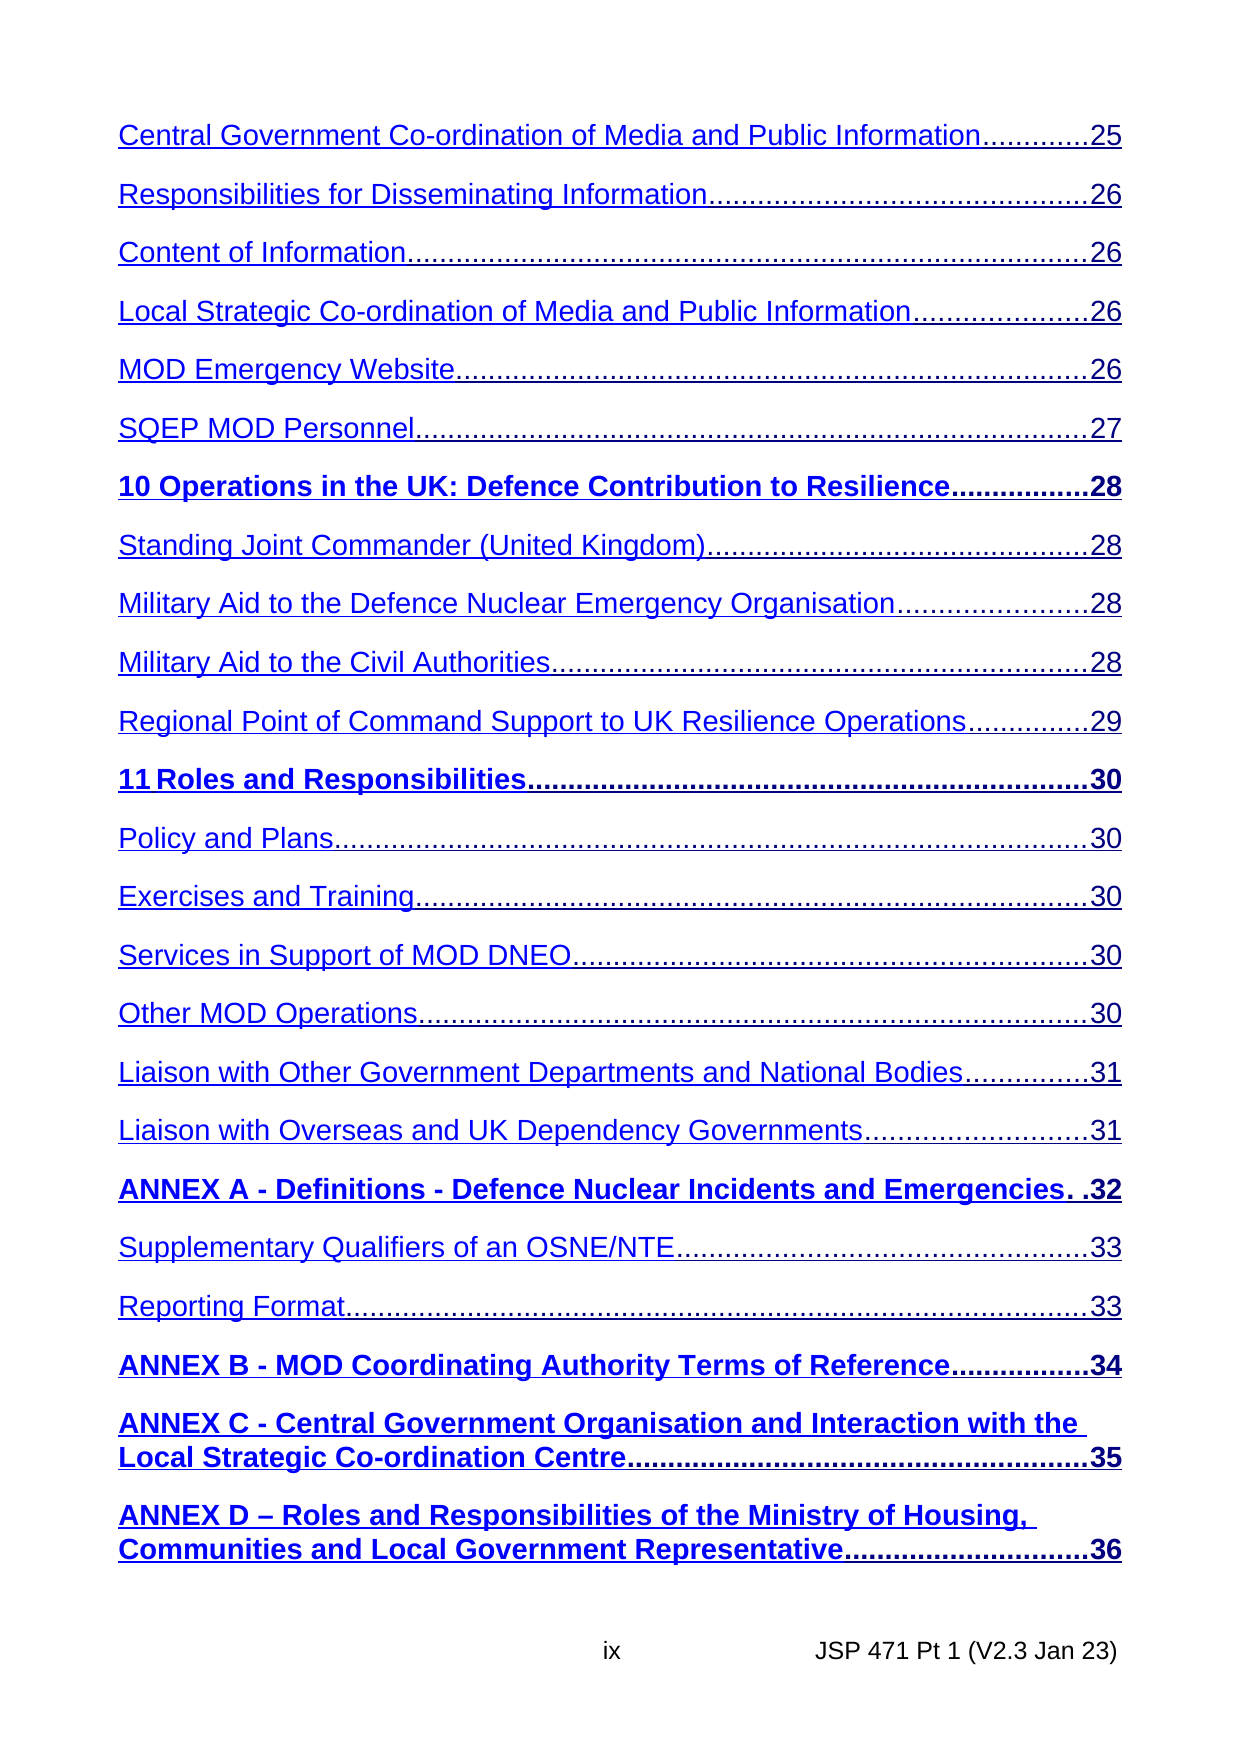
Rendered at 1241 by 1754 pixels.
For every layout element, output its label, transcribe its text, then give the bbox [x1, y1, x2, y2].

text ANNEX D – Roles and Responsibilities of the Ministry of Housing, Communities and Local Government Representative 36 [118, 1498, 1125, 1565]
text Reporting Format 33 [118, 1289, 1125, 1322]
text Military Aid to the Civil Authorities 28 [118, 645, 1125, 678]
text ANNEX A - Definitions - Defence Nuclear Incidents and Emergencies 32 [118, 1172, 1125, 1205]
text Other MOD Operations 30 [118, 996, 1125, 1030]
text 10 Operations in the UK: Defence Contribution to Resilience 28 [118, 469, 1125, 503]
text Services in Support of MOD DNEO 30 [118, 938, 1125, 971]
text Liaison with Other Government Departments and National Bodies 31 [118, 1055, 1125, 1088]
text Policy and Plans 30 [118, 821, 1125, 854]
text Responsibilities for Disseminating Information 26 [118, 177, 1125, 210]
text Standing Joint Commander (United Kingdom) 28 [118, 528, 1125, 561]
text Exercises and Training 30 [118, 879, 1125, 913]
text Supplementary Qualifiers of an OSNE/NTE 33 [118, 1230, 1125, 1264]
text SQEP MOD Personnel 27 [118, 411, 1125, 444]
text Regional Point of Command Support to UK Resilience Operations 29 [118, 703, 1125, 737]
text ANNEX B - MOD Coordinating Authority Terms of Reference 34 [118, 1347, 1125, 1381]
text Central Government Co-ordination of Media and Public Information 25 [118, 118, 1125, 152]
text MOD Emergency Website 26 [118, 352, 1125, 386]
text Content of Information 26 [118, 235, 1125, 269]
text Military Aid to the Defence Nuclear Emergency Organisation 28 [118, 586, 1125, 620]
text Local Strategic Co-ordination of Media and Public Information 26 [118, 294, 1125, 327]
text ANNEX C - Central Government Organisation and Interaction with the Local Strategic Co-ordination Centre 35 [118, 1406, 1125, 1473]
text Liaison with Overseas and UK Dependency Governments 31 [118, 1113, 1125, 1147]
text 11 Roles and Responsibilities 30 [118, 762, 1125, 796]
